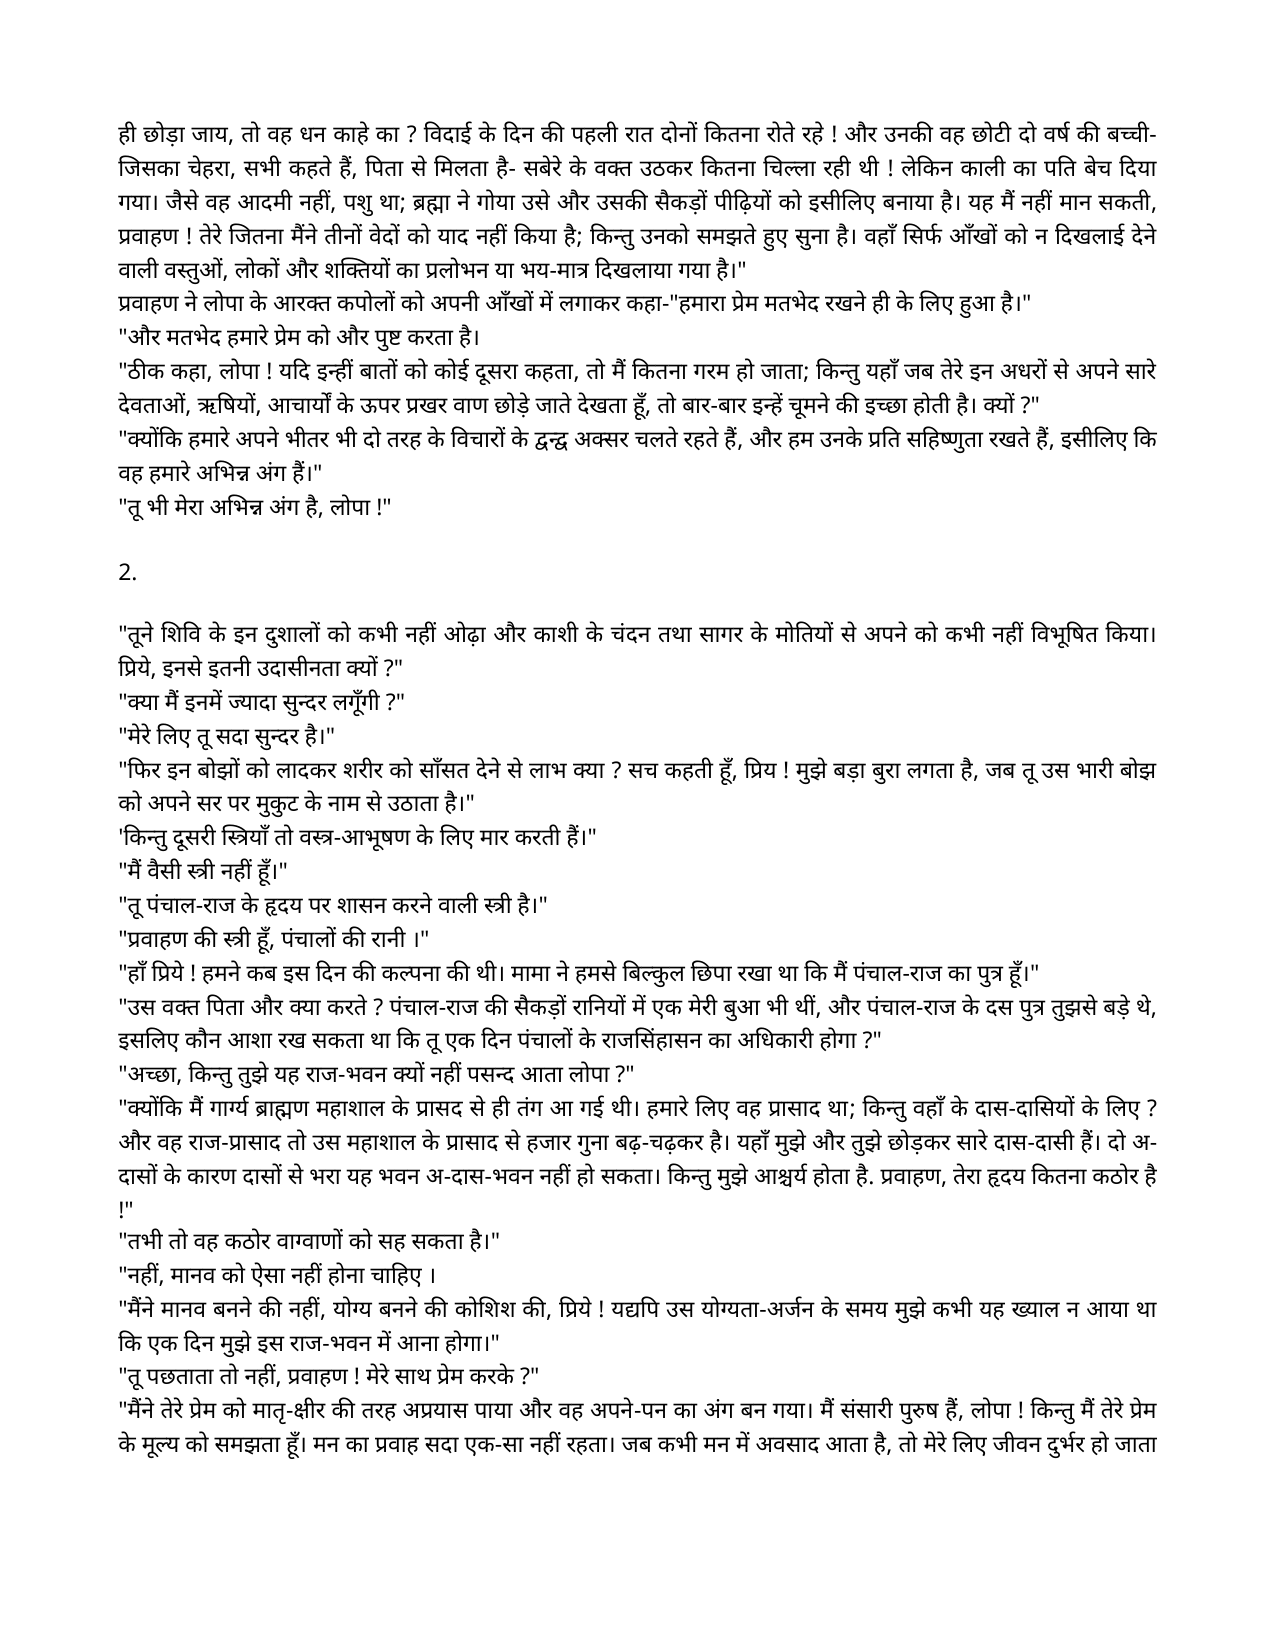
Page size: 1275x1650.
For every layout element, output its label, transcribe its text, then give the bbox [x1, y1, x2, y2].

text "अच्छा, किन्तु तुझे यह राज-भवन क्यों नहीं पसन्द आता लोपा ?" [118, 1058, 1157, 1092]
text "फिर इन बोझों को लादकर शरीर को साँसत देने से लाभ क्या ? सच कहती हूँ, प्रिय ! मुझे बड़ा बुरा लगता है, जब तू उस भारी बोझ को अपने सर पर मुकुट के नाम से उठाता है।" [118, 753, 1157, 821]
text "ठीक कहा, लोपा ! यदि इन्हीं बातों को कोई दूसरा कहता, तो मैं कितना गरम हो जाता; किन्तु यहाँ जब तेरे इन अधरों से अपने सारे देवताओं, ऋषियों, आचार्यों के ऊपर प्रखर वाण छोड़े जाते देखता हूँ, तो बार-बार इन्हें चूमने की इच्छा होती है। क्यों ?" [118, 355, 1157, 423]
text "तू भी मेरा अभिन्न अंग है, लोपा !" [118, 491, 1157, 524]
text "मैंने मानव बनने की नहीं, योग्य बनने की कोशिश की, प्रिये ! यद्यपि उस योग्यता-अर्जन के समय मुझे कभी यह ख्याल न आया था कि एक दिन मुझे इस राज-भवन में आना होगा।" [118, 1293, 1157, 1360]
text "मेरे लिए तू सदा सुन्दर है।" [118, 720, 1157, 753]
text प्रवाहण ने लोपा के आरक्त कपोलों को अपनी आँखों में लगाकर कहा-"हमारा प्रेम मतभेद रखने ही के लिए हुआ है।" [118, 287, 1157, 321]
text "हाँ प्रिये ! हमने कब इस दिन की कल्पना की थी। मामा ने हमसे बिल्कुल छिपा रखा था कि मैं पंचाल-राज का पुत्र हूँ।" [118, 957, 1157, 991]
text "तूने शिवि के इन दुशालों को कभी नहीं ओढ़ा और काशी के चंदन तथा सागर के मोतियों से अपने को कभी नहीं विभूषित किया। प्रिये, इनसे इतनी उदासीनता क्यों ?" [118, 618, 1157, 686]
text "मैं वैसी स्त्री नहीं हूँ।" [118, 855, 1157, 889]
text "क्योंकि मैं गार्ग्य ब्राह्मण महाशाल के प्रासद से ही तंग आ गई थी। हमारे लिए वह प्रासाद था; किन्तु वहाँ के दास-दासियों के लिए ? और वह राज-प्रासाद तो उस महाशाल के प्रासाद से हजार गुना बढ़-चढ़कर है। यहाँ मुझे और तुझे छोड़कर सारे दास-दासी हैं। दो अ-दासों के कारण दासों से भरा यह भवन अ-दास-भवन नहीं हो सकता। किन्तु मुझे आश्चर्य होता है. प्रवाहण, तेरा हृदय कितना कठोर है !" [118, 1092, 1157, 1225]
text "प्रवाहण की स्त्री हूँ, पंचालों की रानी ।" [118, 923, 1157, 957]
text "मैंने तेरे प्रेम को मातृ-क्षीर की तरह अप्रयास पाया और वह अपने-पन का अंग बन गया। मैं संसारी पुरुष हैं, लोपा ! किन्तु मैं तेरे प्रेम के मूल्य को समझता हूँ। मन का प्रवाह सदा एक-सा नहीं रहता। जब कभी मन में अवसाद आता है, तो मेरे लिए जीवन दुर्भर हो जाता [118, 1394, 1157, 1462]
text 'किन्तु दूसरी स्त्रियाँ तो वस्त्र-आभूषण के लिए मार करती हैं।" [118, 821, 1157, 855]
text "तभी तो वह कठोर वाग्वाणों को सह सकता है।" [118, 1225, 1157, 1259]
text ही छोड़ा जाय, तो वह धन काहे का ? विदाई के दिन की पहली रात दोनों कितना रोते रहे ! और उनकी वह छोटी दो वर्ष की बच्ची-जिसका चेहरा, सभी कहते हैं, पिता से मिलता है- सबेरे के वक्त उठकर कितना चिल्ला रही थी ! लेकिन काली का पति बेच दिया गया। जैसे वह आदमी नहीं, पशु था; ब्रह्मा ने गोया उसे और उसकी सैकड़ों पीढ़ियों को इसीलिए बनाया है। यह मैं नहीं मान सकती, प्रवाहण ! तेरे जितना मैंने तीनों वेदों को याद नहीं किया है; किन्तु उनको समझते हुए सुना है। वहाँ सिर्फ आँखों को न दिखलाई देने वाली वस्तुओं, लोकों और शक्तियों का प्रलोभन या भय-मात्र दिखलाया गया है।" [118, 118, 1157, 287]
text "क्योंकि हमारे अपने भीतर भी दो तरह के विचारों के द्वन्द्व अक्सर चलते रहते हैं, और हम उनके प्रति सहिष्णुता रखते हैं, इसीलिए कि वह हमारे अभिन्न अंग हैं।" [118, 423, 1157, 491]
text "उस वक्त पिता और क्या करते ? पंचाल-राज की सैकड़ों रानियों में एक मेरी बुआ भी थीं, और पंचाल-राज के दस पुत्र तुझसे बड़े थे, इसलिए कौन आशा रख सकता था कि तू एक दिन पंचालों के राजसिंहासन का अधिकारी होगा ?" [118, 991, 1157, 1058]
text "तू पंचाल-राज के हृदय पर शासन करने वाली स्त्री है।" [118, 889, 1157, 923]
text "क्या मैं इनमें ज्यादा सुन्दर लगूँगी ?" [118, 686, 1157, 720]
text "नहीं, मानव को ऐसा नहीं होना चाहिए । [118, 1259, 1157, 1293]
text "और मतभेद हमारे प्रेम को और पुष्ट करता है। [118, 321, 1157, 355]
text "तू पछताता तो नहीं, प्रवाहण ! मेरे साथ प्रेम करके ?" [118, 1360, 1157, 1394]
text 2. [118, 556, 1157, 587]
